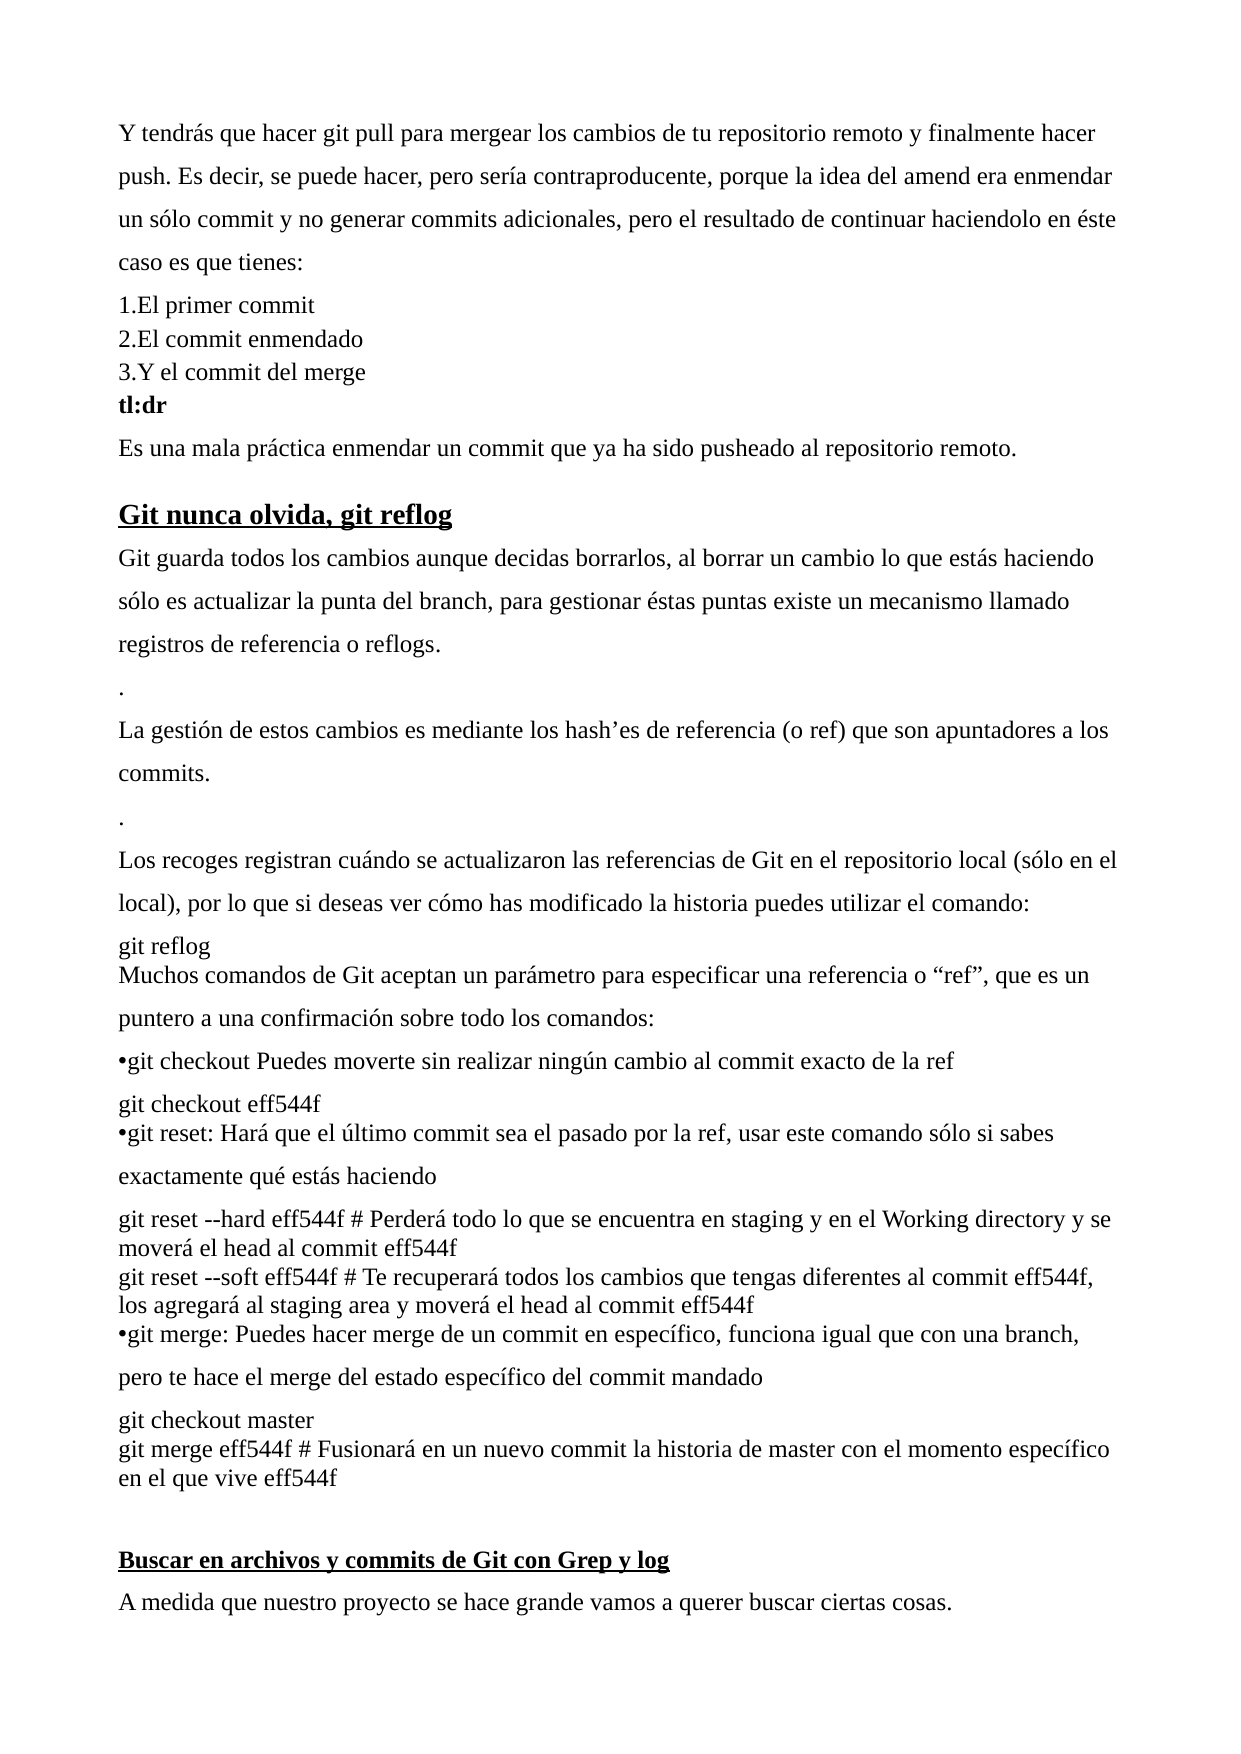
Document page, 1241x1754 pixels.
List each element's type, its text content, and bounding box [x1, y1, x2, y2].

text Muchos comandos de Git aceptan un parámetro para especificar una referencia o “ref”, que es un puntero a una confirmación sobre todo los comandos: [118, 960, 1122, 1032]
list git reset: Hará que el último commit sea el pasado por la ref, usar este comando sólo si sabes exactamente qué estás haciendo [118, 1118, 1122, 1190]
list git checkout Puedes moverte sin realizar ningún cambio al commit exacto de la ref [118, 1046, 1122, 1075]
list git reset --soft eff544f # Te recuperará todos los cambios que tengas diferentes al commit eff544f, los agregará al staging area y moverá el head al commit eff544f [118, 1262, 1122, 1319]
list git checkout eff544f [118, 1089, 1122, 1118]
subtitle Buscar en archivos y commits de Git con Grep y log [118, 1545, 1122, 1574]
list git reset --hard eff544f # Perderá todo lo que se encuentra en staging y en el Working directory y se moverá el head al commit eff544f [118, 1204, 1122, 1262]
text git reflog [118, 931, 1122, 960]
text tl:dr [118, 390, 1122, 418]
subtitle Git nunca olvida, git reflog [118, 497, 1122, 530]
list El commit enmendado [118, 324, 1122, 352]
list git merge eff544f # Fusionará en un nuevo commit la historia de master con el momento específico en el que vive eff544f [118, 1434, 1122, 1492]
text Git guarda todos los cambios aunque decidas borrarlos, al borrar un cambio lo que estás haciendo sólo es actualizar la punta del branch, para gestionar éstas puntas existe un mecanismo llamado registros de referencia o reflogs. . La gestión de estos cambios es mediante los hash’es de referencia (o ref) que son apuntadores a los commits. . Los recoges registran cuándo se actualizaron las referencias de Git en el repositorio local (sólo en el local), por lo que si deseas ver cómo has modificado la historia puedes utilizar el comando: [118, 543, 1122, 917]
list git merge: Puedes hacer merge de un commit en específico, funciona igual que con una branch, pero te hace el merge del estado específico del commit mandado [118, 1319, 1122, 1391]
list Y el commit del merge [118, 357, 1122, 385]
text Y tendrás que hacer git pull para mergear los cambios de tu repositorio remoto y finalmente hacer push. Es decir, se puede hacer, pero sería contraproducente, porque la idea del amend era enmendar un sólo commit y no generar commits adicionales, pero el resultado de continuar haciendolo en éste caso es que tienes: [118, 118, 1122, 276]
list git checkout master [118, 1405, 1122, 1434]
text Es una mala práctica enmendar un commit que ya ha sido pusheado al repositorio remoto. [118, 433, 1122, 462]
list El primer commit [118, 291, 1122, 319]
text A medida que nuestro proyecto se hace grande vamos a querer buscar ciertas cosas. [118, 1587, 1122, 1615]
